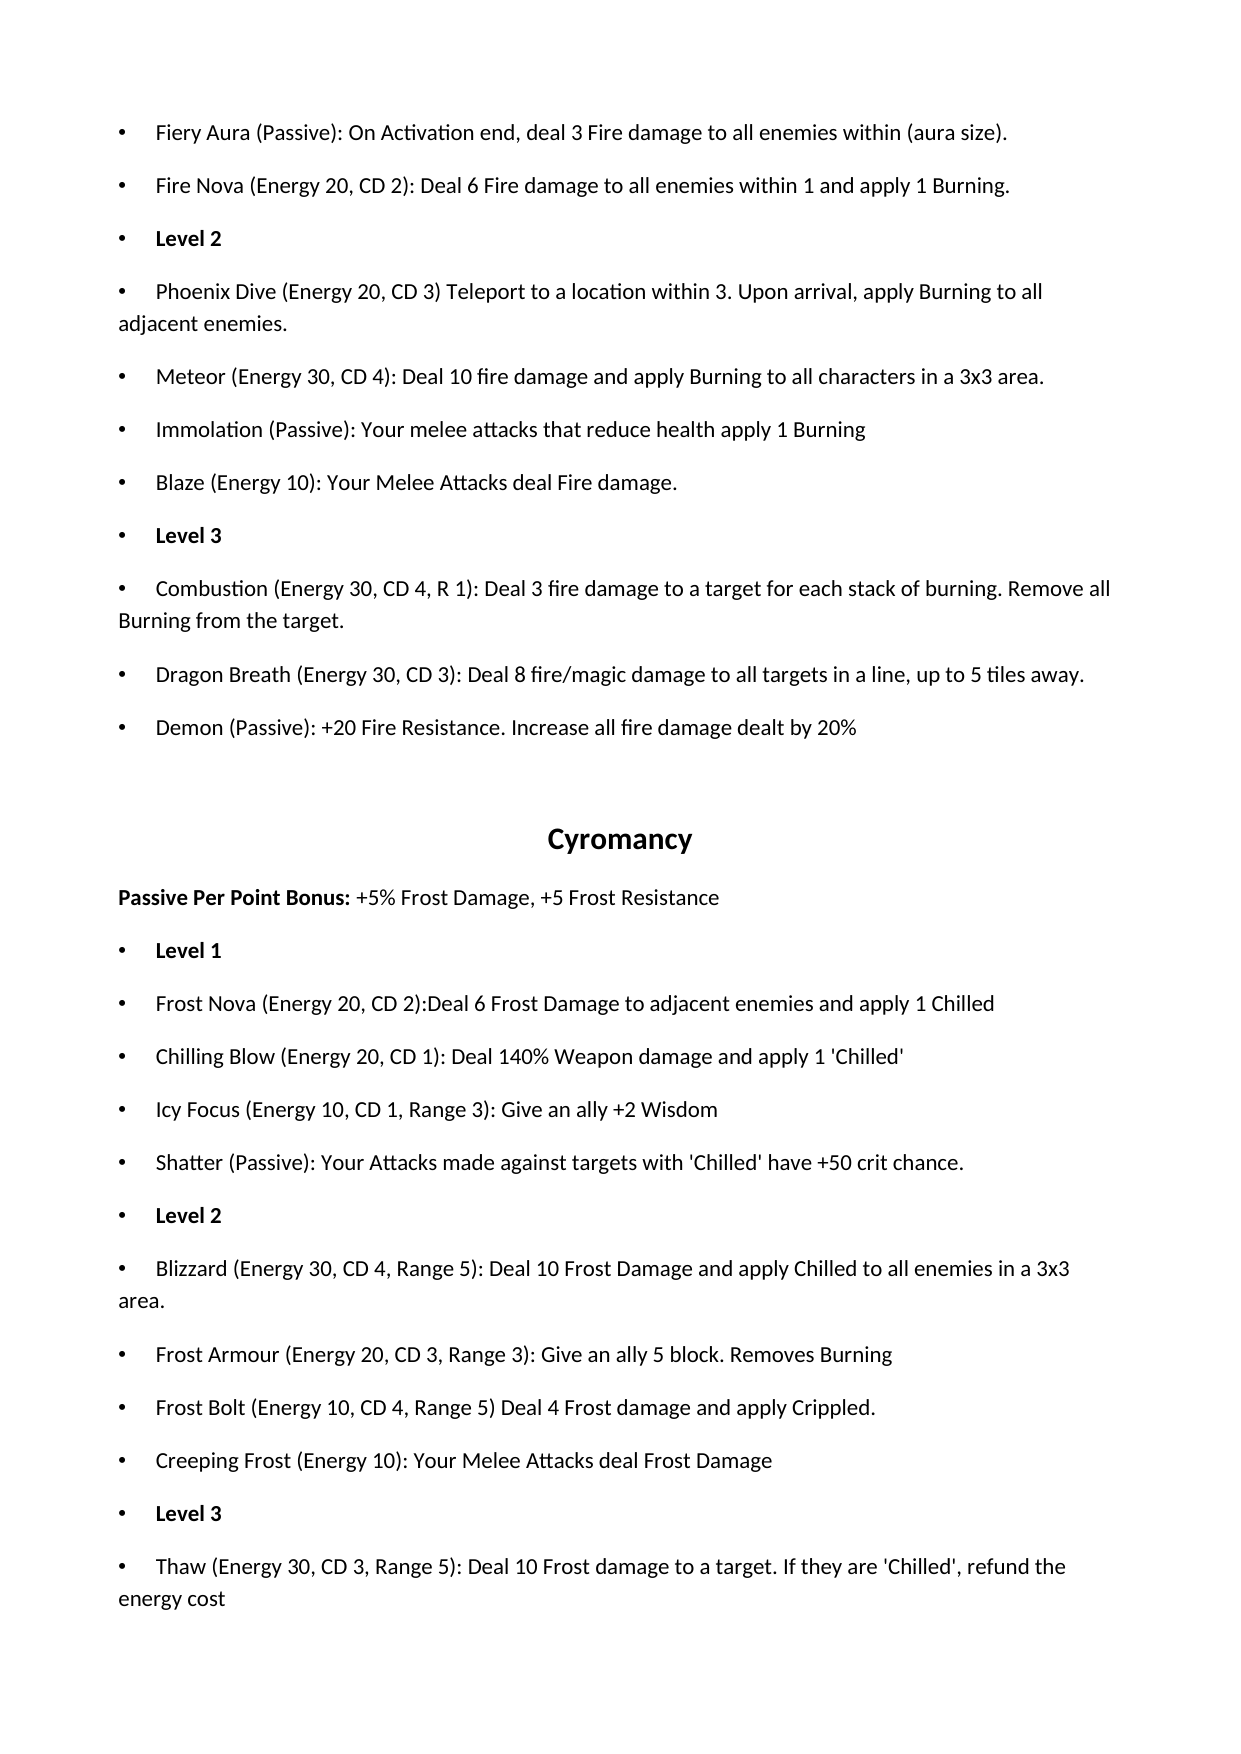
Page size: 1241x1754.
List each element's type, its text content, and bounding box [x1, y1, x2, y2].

list Blaze (Energy 10): Your Melee Attacks deal Fire damage. [81, 468, 1122, 496]
list Demon (Passive): +20 Fire Resistance. Increase all fire damage dealt by 20% [81, 713, 1122, 741]
list Chilling Blow (Energy 20, CD 1): Deal 140% Weapon damage and apply 1 'Chilled' [81, 1042, 1122, 1070]
list Level 1 [81, 936, 1122, 964]
list Level 3 [81, 521, 1122, 549]
list Frost Bolt (Energy 10, CD 4, Range 5) Deal 4 Frost damage and apply Crippled. [81, 1393, 1122, 1421]
list Meteor (Energy 30, CD 4): Deal 10 fire damage and apply Burning to all characters in a 3x3 area. [81, 362, 1122, 390]
list Immolation (Passive): Your melee attacks that reduce health apply 1 Burning [81, 415, 1122, 443]
text Cyromancy [118, 819, 1122, 857]
list Icy Focus (Energy 10, CD 1, Range 3): Give an ally +2 Wisdom [81, 1095, 1122, 1123]
list Phoenix Dive (Energy 20, CD 3) Teleport to a location within 3. Upon arrival, apply Burning to all adjacent enemies. [81, 277, 1122, 337]
list Shatter (Passive): Your Attacks made against targets with 'Chilled' have +50 crit chance. [81, 1148, 1122, 1176]
list Frost Armour (Energy 20, CD 3, Range 3): Give an ally 5 block. Removes Burning [81, 1340, 1122, 1368]
list Frost Nova (Energy 20, CD 2):Deal 6 Frost Damage to adjacent enemies and apply 1 Chilled [81, 989, 1122, 1017]
list Dragon Breath (Energy 30, CD 3): Deal 8 fire/magic damage to all targets in a line, up to 5 tiles away. [81, 660, 1122, 688]
list Thaw (Energy 30, CD 3, Range 5): Deal 10 Frost damage to a target. If they are 'Chilled', refund the energy cost [81, 1552, 1122, 1612]
text Passive Per Point Bonus: +5% Frost Damage, +5 Frost Resistance [118, 883, 1122, 911]
list Level 2 [81, 224, 1122, 252]
list Fiery Aura (Passive): On Activation end, deal 3 Fire damage to all enemies within (aura size). [81, 118, 1122, 146]
list Fire Nova (Energy 20, CD 2): Deal 6 Fire damage to all enemies within 1 and apply 1 Burning. [81, 171, 1122, 199]
list Combustion (Energy 30, CD 4, R 1): Deal 3 fire damage to a target for each stack of burning. Remove all Burning from the target. [81, 574, 1122, 635]
list Creeping Frost (Energy 10): Your Melee Attacks deal Frost Damage [81, 1446, 1122, 1474]
list Blizzard (Energy 30, CD 4, Range 5): Deal 10 Frost Damage and apply Chilled to all enemies in a 3x3 area. [81, 1254, 1122, 1315]
list Level 3 [81, 1499, 1122, 1527]
list Level 2 [81, 1201, 1122, 1229]
